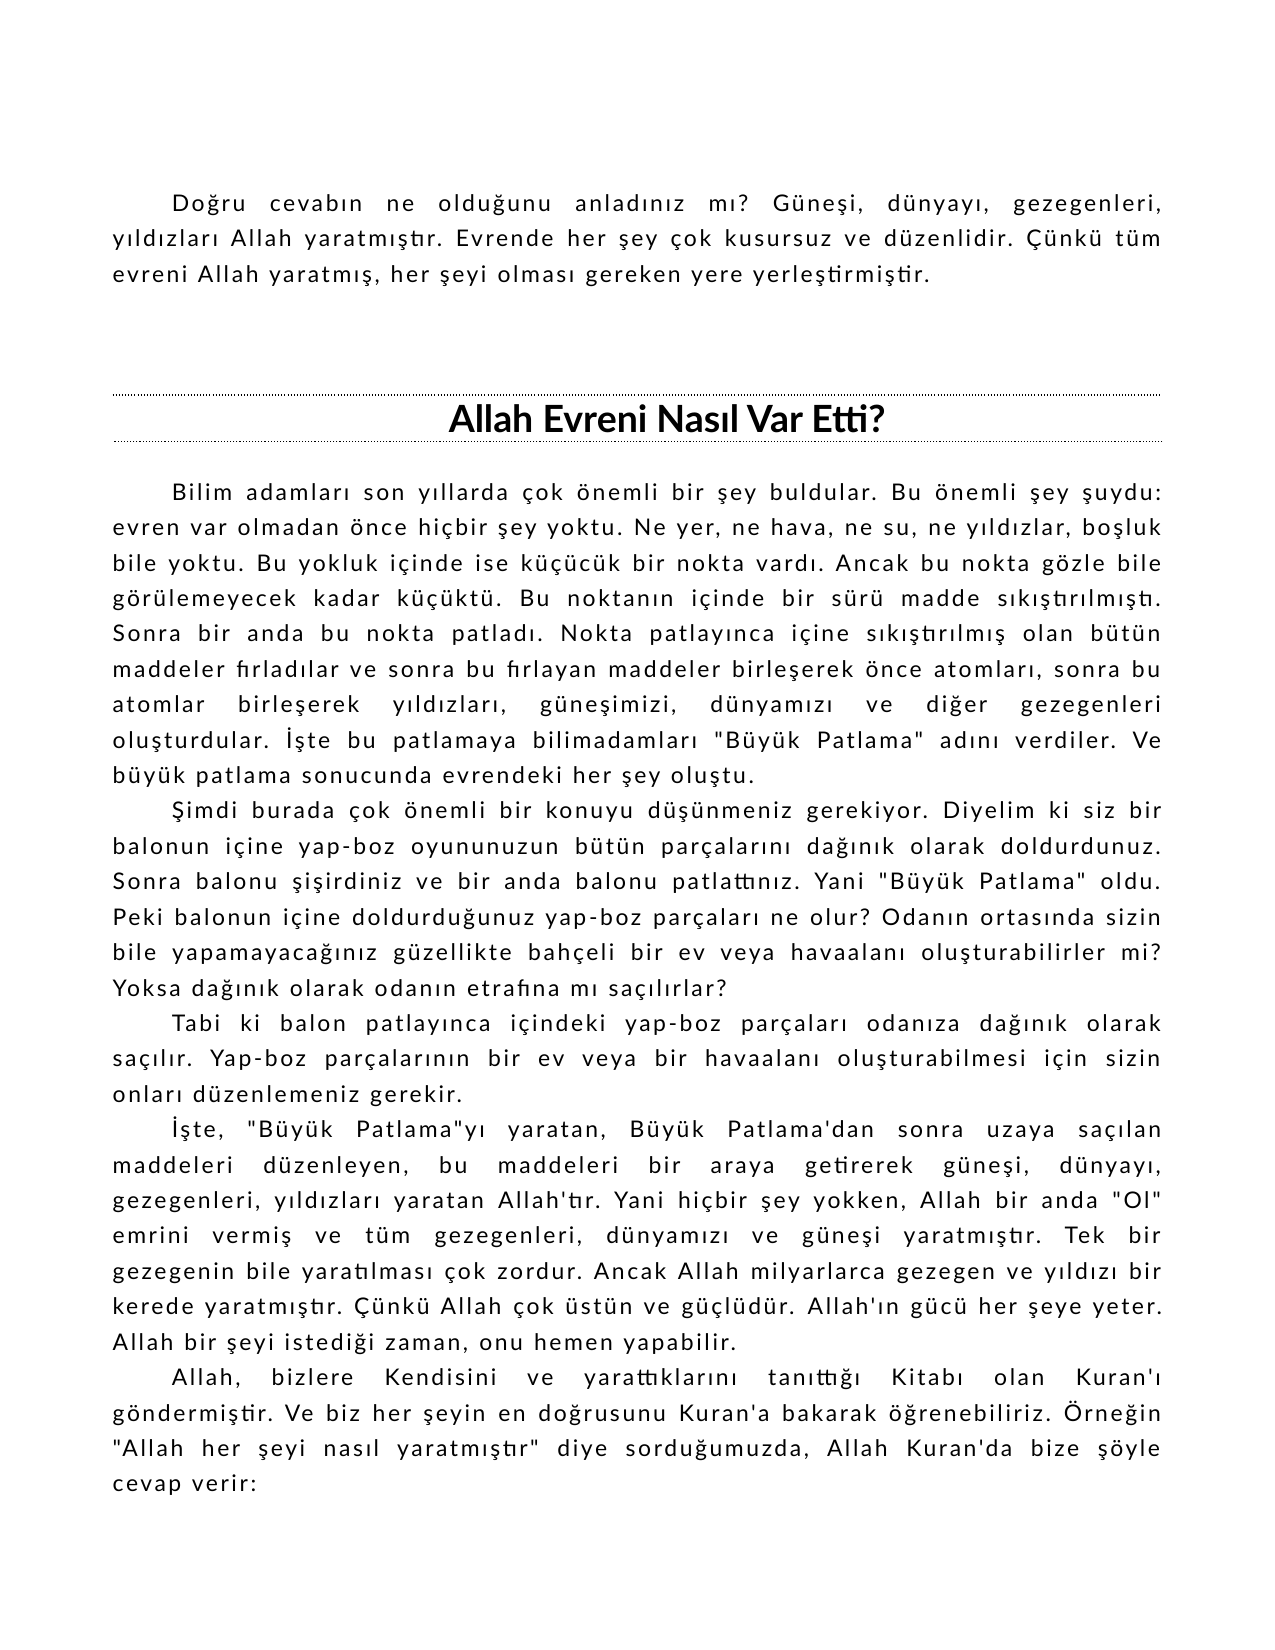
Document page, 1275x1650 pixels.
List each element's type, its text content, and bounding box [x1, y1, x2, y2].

text Şimdi burada çok önemli bir konuyu düşünmeniz gerekiyor. Diyelim ki siz bir balonun içine yap-boz oyununuzun bütün parçalarını dağınık olarak doldurdunuz. Sonra balonu şişirdiniz ve bir anda balonu patlattınız. Yani "Büyük Patlama" oldu. Peki balonun içine doldurduğunuz yap-boz parçaları ne olur? Odanın ortasında sizin bile yapamayacağınız güzellikte bahçeli bir ev veya havaalanı oluşturabilirler mi? Yoksa dağınık olarak odanın etrafına mı saçılırlar? [112, 791, 1162, 1003]
text Allah Evreni Nasıl Var Etti? [112, 394, 1162, 442]
text Doğru cevabın ne olduğunu anladınız mı? Güneşi, dünyayı, gezegenleri, yıldızları Allah yaratmıştır. Evrende her şey çok kusursuz ve düzenlidir. Çünkü tüm evreni Allah yaratmış, her şeyi olması gereken yere yerleştirmiştir. [112, 183, 1162, 289]
text Allah, bizlere Kendisini ve yarattıklarını tanıttığı Kitabı olan Kuran'ı göndermiştir. Ve biz her şeyin en doğrusunu Kuran'a bakarak öğrenebiliriz. Örneğin "Allah her şeyi nasıl yaratmıştır" diye sorduğumuzda, Allah Kuran'da bize şöyle cevap verir: [112, 1357, 1162, 1499]
text Bilim adamları son yıllarda çok önemli bir şey buldular. Bu önemli şey şuydu: evren var olmadan önce hiçbir şey yoktu. Ne yer, ne hava, ne su, ne yıldızlar, boşluk bile yoktu. Bu yokluk içinde ise küçücük bir nokta vardı. Ancak bu nokta gözle bile görülemeyecek kadar küçüktü. Bu noktanın içinde bir sürü madde sıkıştırılmıştı. Sonra bir anda bu nokta patladı. Nokta patlayınca içine sıkıştırılmış olan bütün maddeler fırladılar ve sonra bu fırlayan maddeler birleşerek önce atomları, sonra bu atomlar birleşerek yıldızları, güneşimizi, dünyamızı ve diğer gezegenleri oluşturdular. İşte bu patlamaya bilimadamları "Büyük Patlama" adını verdiler. Ve büyük patlama sonucunda evrendeki her şey oluştu. [112, 472, 1162, 791]
text Tabi ki balon patlayınca içindeki yap-boz parçaları odanıza dağınık olarak saçılır. Yap-boz parçalarının bir ev veya bir havaalanı oluşturabilmesi için sizin onları düzenlemeniz gerekir. [112, 1003, 1162, 1109]
text İşte, "Büyük Patlama"yı yaratan, Büyük Patlama'dan sonra uzaya saçılan maddeleri düzenleyen, bu maddeleri bir araya getirerek güneşi, dünyayı, gezegenleri, yıldızları yaratan Allah'tır. Yani hiçbir şey yokken, Allah bir anda "Ol" emrini vermiş ve tüm gezegenleri, dünyamızı ve güneşi yaratmıştır. Tek bir gezegenin bile yaratılması çok zordur. Ancak Allah milyarlarca gezegen ve yıldızı bir kerede yaratmıştır. Çünkü Allah çok üstün ve güçlüdür. Allah'ın gücü her şeye yeter. Allah bir şeyi istediği zaman, onu hemen yapabilir. [112, 1109, 1162, 1357]
